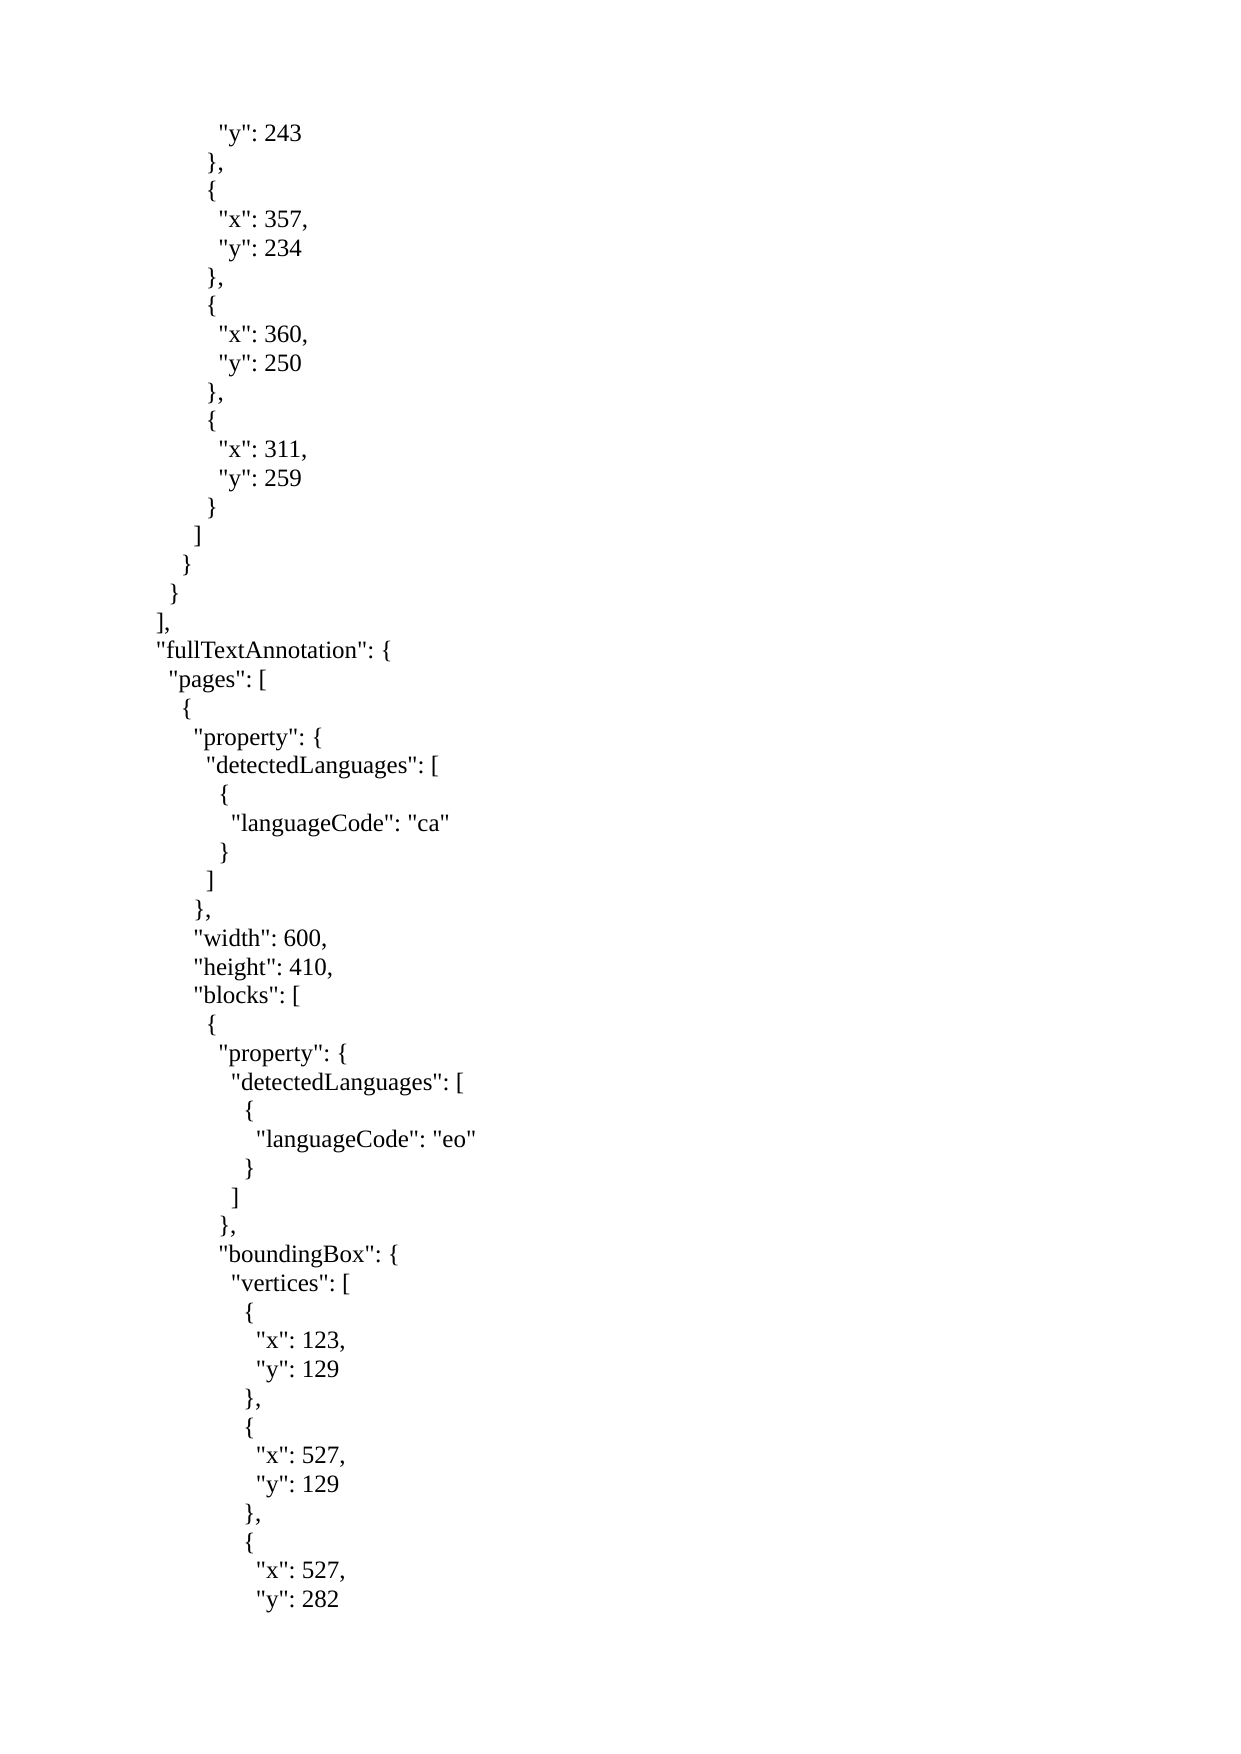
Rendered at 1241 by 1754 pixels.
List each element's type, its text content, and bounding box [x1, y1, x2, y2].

text "x": 360, [118, 319, 1122, 348]
text } [118, 549, 1122, 578]
text "property": { [118, 1038, 1122, 1067]
text { [118, 406, 1122, 434]
text "y": 129 [118, 1469, 1122, 1498]
text }, [118, 894, 1122, 923]
text "vertices": [ [118, 1268, 1122, 1297]
text { [118, 176, 1122, 204]
text "languageCode": "eo" [118, 1124, 1122, 1153]
text } [118, 492, 1122, 521]
text }, [118, 377, 1122, 406]
text "blocks": [ [118, 981, 1122, 1009]
text { [118, 693, 1122, 722]
text { [118, 779, 1122, 808]
text { [118, 1297, 1122, 1326]
text ] [118, 1182, 1122, 1211]
text "x": 311, [118, 434, 1122, 463]
text "y": 243 [118, 118, 1122, 147]
text { [118, 1527, 1122, 1556]
text }, [118, 1498, 1122, 1527]
text "boundingBox": { [118, 1239, 1122, 1268]
text "height": 410, [118, 952, 1122, 981]
text { [118, 1412, 1122, 1441]
text "pages": [ [118, 664, 1122, 693]
text { [118, 1096, 1122, 1124]
text "width": 600, [118, 923, 1122, 952]
text "y": 129 [118, 1354, 1122, 1383]
text "y": 250 [118, 348, 1122, 377]
text "y": 234 [118, 233, 1122, 262]
text ], [118, 607, 1122, 636]
text { [118, 291, 1122, 319]
text } [118, 1153, 1122, 1182]
text "y": 282 [118, 1584, 1122, 1613]
text "property": { [118, 722, 1122, 751]
text "x": 527, [118, 1441, 1122, 1469]
text }, [118, 262, 1122, 291]
text ] [118, 866, 1122, 894]
text } [118, 578, 1122, 607]
text } [118, 837, 1122, 866]
text }, [118, 147, 1122, 176]
text }, [118, 1383, 1122, 1412]
text "languageCode": "ca" [118, 808, 1122, 837]
text "x": 123, [118, 1326, 1122, 1354]
text "y": 259 [118, 463, 1122, 492]
text "detectedLanguages": [ [118, 751, 1122, 779]
text }, [118, 1211, 1122, 1239]
text "detectedLanguages": [ [118, 1067, 1122, 1096]
text "x": 527, [118, 1556, 1122, 1584]
text "fullTextAnnotation": { [118, 636, 1122, 664]
text { [118, 1009, 1122, 1038]
text "x": 357, [118, 204, 1122, 233]
text ] [118, 521, 1122, 549]
